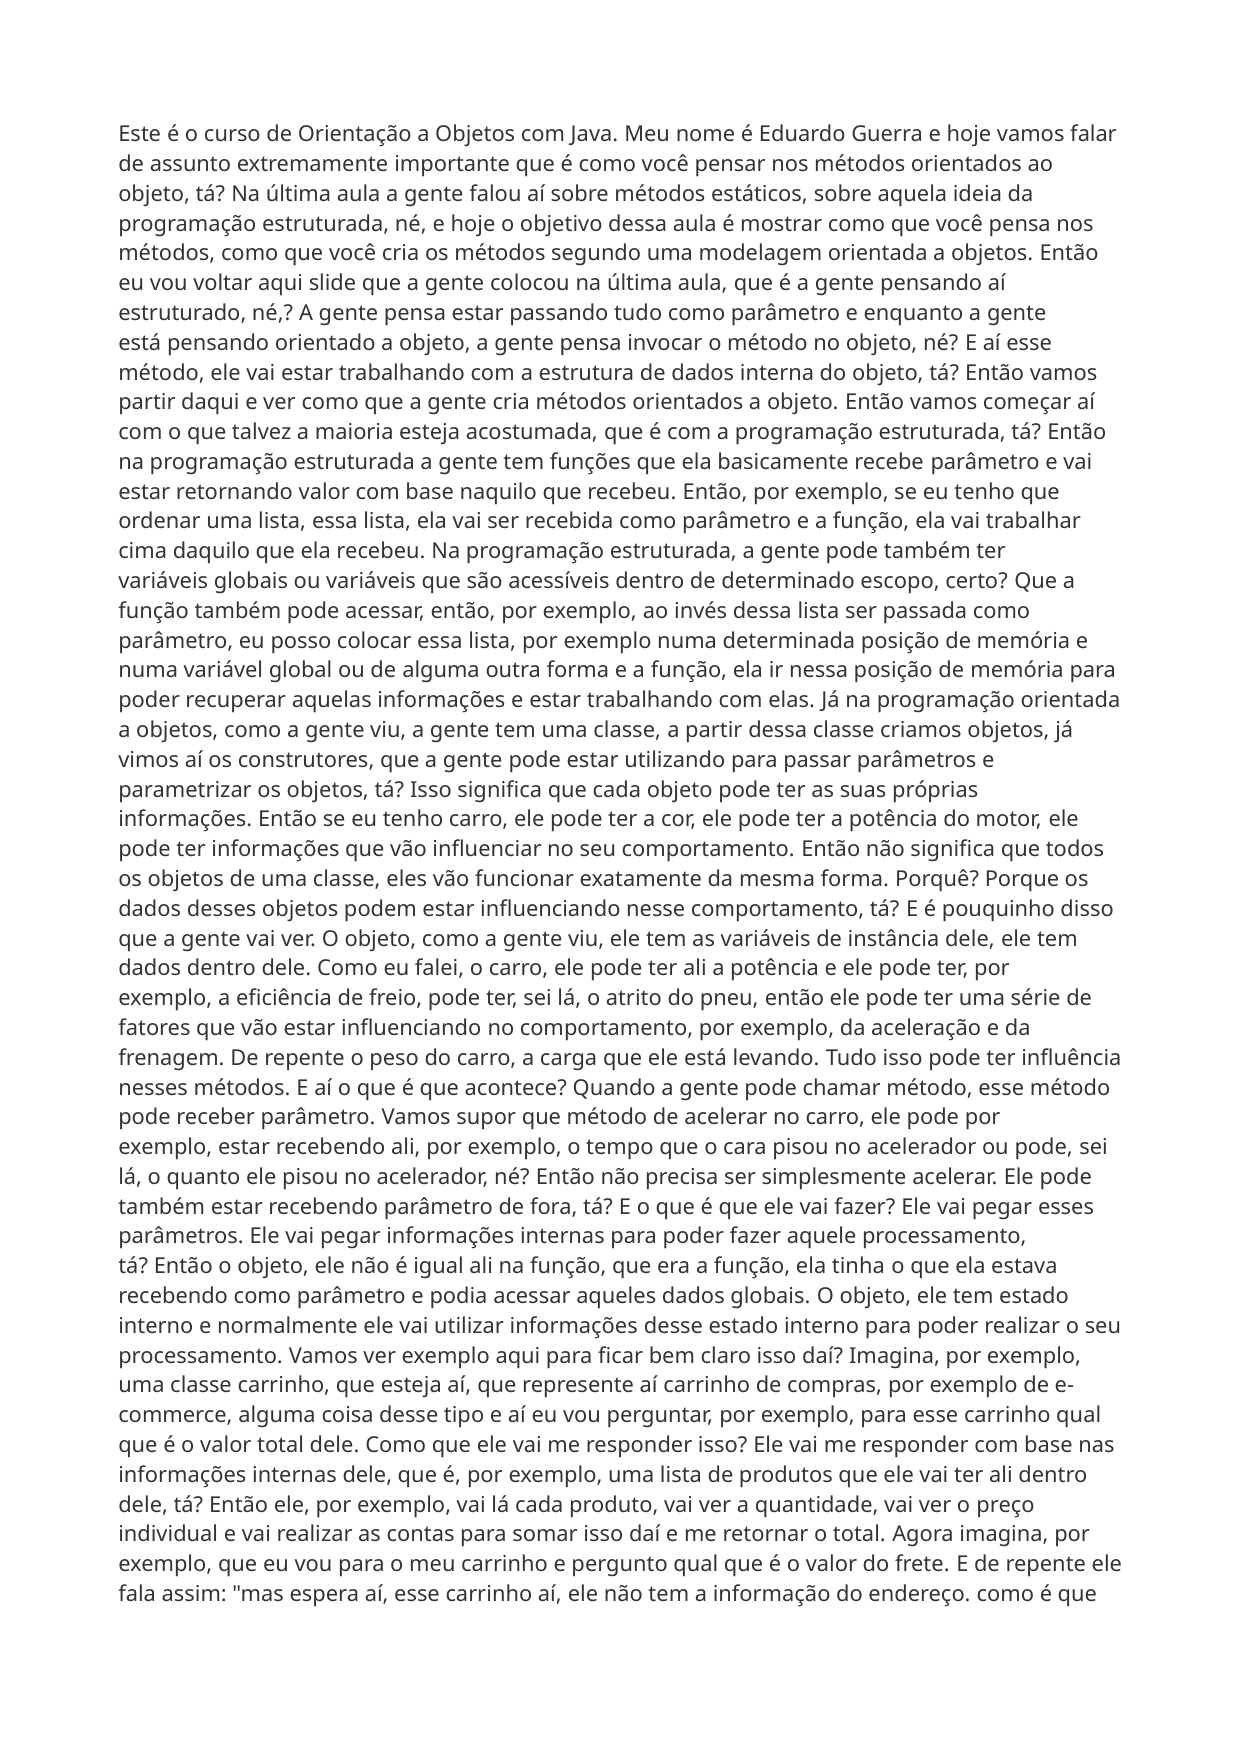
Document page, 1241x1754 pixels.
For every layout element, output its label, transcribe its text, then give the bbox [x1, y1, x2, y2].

text Este é o curso de Orientação a Objetos com Java. Meu nome é Eduardo Guerra e hoje vamos falar de assunto extremamente importante que é como você pensar nos métodos orientados ao objeto, tá? Na última aula a gente falou aí sobre métodos estáticos, sobre aquela ideia da programação estruturada, né, e hoje o objetivo dessa aula é mostrar como que você pensa nos métodos, como que você cria os métodos segundo uma modelagem orientada a objetos. Então eu vou voltar aqui slide que a gente colocou na última aula, que é a gente pensando aí estruturado, né,? A gente pensa estar passando tudo como parâmetro e enquanto a gente está pensando orientado a objeto, a gente pensa invocar o método no objeto, né? E aí esse método, ele vai estar trabalhando com a estrutura de dados interna do objeto, tá? Então vamos partir daqui e ver como que a gente cria métodos orientados a objeto. Então vamos começar aí com o que talvez a maioria esteja acostumada, que é com a programação estruturada, tá? Então na programação estruturada a gente tem funções que ela basicamente recebe parâmetro e vai estar retornando valor com base naquilo que recebeu. Então, por exemplo, se eu tenho que ordenar uma lista, essa lista, ela vai ser recebida como parâmetro e a função, ela vai trabalhar cima daquilo que ela recebeu. Na programação estruturada, a gente pode também ter variáveis globais ou variáveis que são acessíveis dentro de determinado escopo, certo? Que a função também pode acessar, então, por exemplo, ao invés dessa lista ser passada como parâmetro, eu posso colocar essa lista, por exemplo numa determinada posição de memória e numa variável global ou de alguma outra forma e a função, ela ir nessa posição de memória para poder recuperar aquelas informações e estar trabalhando com elas. Já na programação orientada a objetos, como a gente viu, a gente tem uma classe, a partir dessa classe criamos objetos, já vimos aí os construtores, que a gente pode estar utilizando para passar parâmetros e parametrizar os objetos, tá? Isso significa que cada objeto pode ter as suas próprias informações. Então se eu tenho carro, ele pode ter a cor, ele pode ter a potência do motor, ele pode ter informações que vão influenciar no seu comportamento. Então não significa que todos os objetos de uma classe, eles vão funcionar exatamente da mesma forma. Porquê? Porque os dados desses objetos podem estar influenciando nesse comportamento, tá? E é pouquinho disso que a gente vai ver. O objeto, como a gente viu, ele tem as variáveis de instância dele, ele tem dados dentro dele. Como eu falei, o carro, ele pode ter ali a potência e ele pode ter, por exemplo, a eficiência de freio, pode ter, sei lá, o atrito do pneu, então ele pode ter uma série de fatores que vão estar influenciando no comportamento, por exemplo, da aceleração e da frenagem. De repente o peso do carro, a carga que ele está levando. Tudo isso pode ter influência nesses métodos. E aí o que é que acontece? Quando a gente pode chamar método, esse método pode receber parâmetro. Vamos supor que método de acelerar no carro, ele pode por exemplo, estar recebendo ali, por exemplo, o tempo que o cara pisou no acelerador ou pode, sei lá, o quanto ele pisou no acelerador, né? Então não precisa ser simplesmente acelerar. Ele pode também estar recebendo parâmetro de fora, tá? E o que é que ele vai fazer? Ele vai pegar esses parâmetros. Ele vai pegar informações internas para poder fazer aquele processamento, tá? Então o objeto, ele não é igual ali na função, que era a função, ela tinha o que ela estava recebendo como parâmetro e podia acessar aqueles dados globais. O objeto, ele tem estado interno e normalmente ele vai utilizar informações desse estado interno para poder realizar o seu processamento. Vamos ver exemplo aqui para ficar bem claro isso daí? Imagina, por exemplo, uma classe carrinho, que esteja aí, que represente aí carrinho de compras, por exemplo de e-commerce, alguma coisa desse tipo e aí eu vou perguntar, por exemplo, para esse carrinho qual que é o valor total dele. Como que ele vai me responder isso? Ele vai me responder com base nas informações internas dele, que é, por exemplo, uma lista de produtos que ele vai ter ali dentro dele, tá? Então ele, por exemplo, vai lá cada produto, vai ver a quantidade, vai ver o preço individual e vai realizar as contas para somar isso daí e me retornar o total. Agora imagina, por exemplo, que eu vou para o meu carrinho e pergunto qual que é o valor do frete. E de repente ele fala assim: "mas espera aí, esse carrinho aí, ele não tem a informação do endereço. como é que [118, 118, 1122, 1608]
